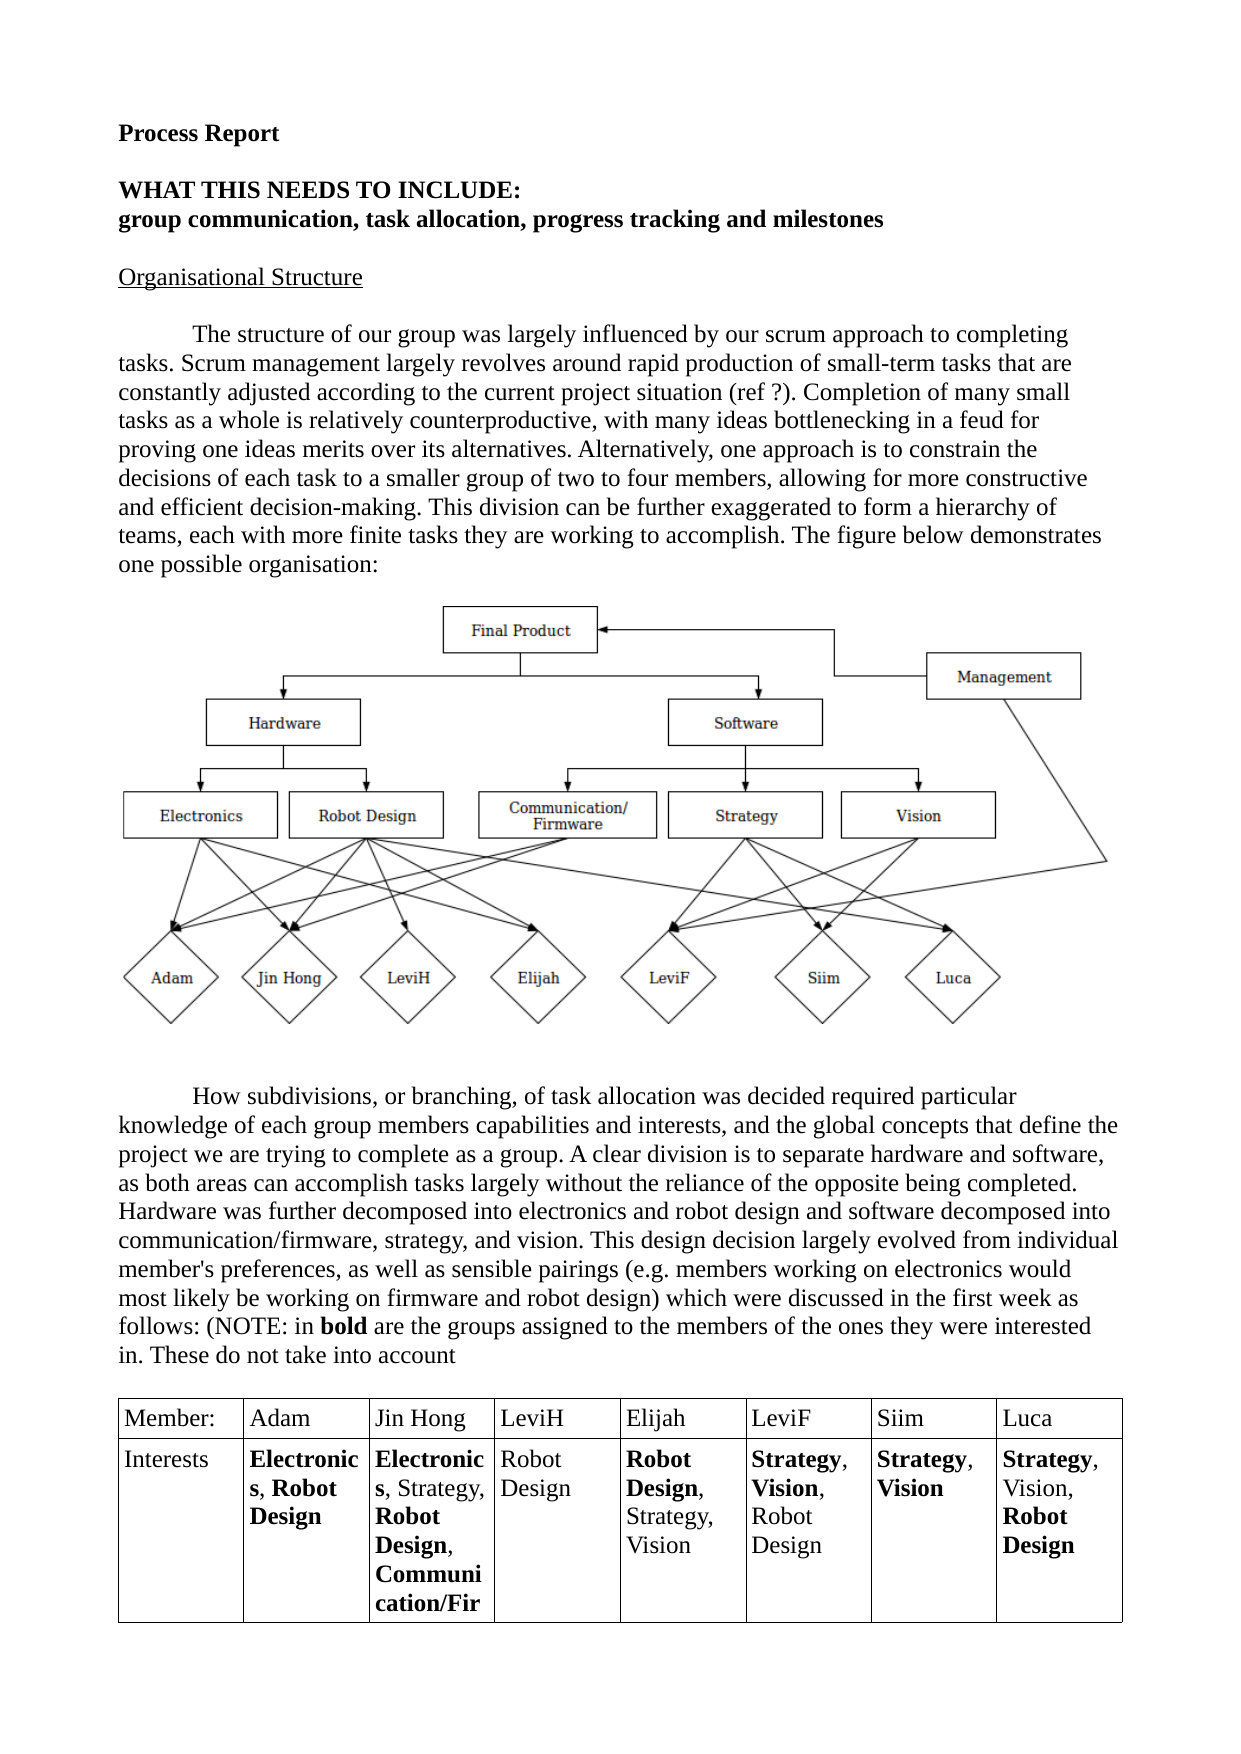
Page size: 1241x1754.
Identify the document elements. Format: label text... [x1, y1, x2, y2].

table_cell Electronics, Robot Design [244, 1439, 369, 1622]
text The structure of our group was largely influenced by our scrum approach to completing tasks. Scrum management largely revolves around rapid production of small-term tasks that are constantly adjusted according to the current project situation (ref ?). Completion of many small tasks as a whole is relatively counterproductive, with many ideas bottlenecking in a feud for proving one ideas merits over its alternatives. Alternatively, one approach is to constrain the decisions of each task to a smaller group of two to four members, allowing for more constructive and efficient decision-making. This division can be further exaggerated to form a hierarchy of teams, each with more finite tasks they are working to accomplish. The figure below demonstrates one possible organisation: [118, 319, 1122, 578]
table_cell Robot Design [495, 1439, 620, 1622]
table_cell Interests [119, 1439, 243, 1622]
table_header Elijah [621, 1399, 746, 1438]
table_cell Robot Design, Strategy, Vision [621, 1439, 746, 1622]
table_cell Strategy, Vision, Robot Design [747, 1439, 871, 1622]
table_header Luca [997, 1399, 1122, 1438]
text Process Report [118, 118, 1122, 147]
text WHAT THIS NEEDS TO INCLUDE: [118, 176, 1122, 204]
table_cell Strategy, Vision, Robot Design [997, 1439, 1122, 1622]
table_header LeviF [747, 1399, 871, 1438]
table_header Jin Hong [370, 1399, 494, 1438]
table_header Adam [244, 1399, 369, 1438]
text How subdivisions, or branching, of task allocation was decided required particular knowledge of each group members capabilities and interests, and the global concepts that define the project we are trying to complete as a group. A clear division is to separate hardware and software, as both areas can accomplish tasks largely without the reliance of the opposite being completed. Hardware was further decomposed into electronics and robot design and software decomposed into communication/firmware, strategy, and vision. This design decision largely evolved from individual member's preferences, as well as sensible pairings (e.g. members working on electronics would most likely be working on firmware and robot design) which were discussed in the first week as follows: (NOTE: in bold are the groups assigned to the members of the ones they were interested in. These do not take into account [118, 1081, 1122, 1369]
table_header Member: [119, 1399, 243, 1438]
table_cell Electronics, Strategy, Robot Design, Communication/Fir [370, 1439, 494, 1622]
table_header LeviH [495, 1399, 620, 1438]
text Organisational Structure [118, 262, 1122, 291]
text group communication, task allocation, progress tracking and milestones [118, 204, 1122, 233]
table_header Siim [872, 1399, 996, 1438]
table_cell Strategy, Vision [872, 1439, 996, 1622]
